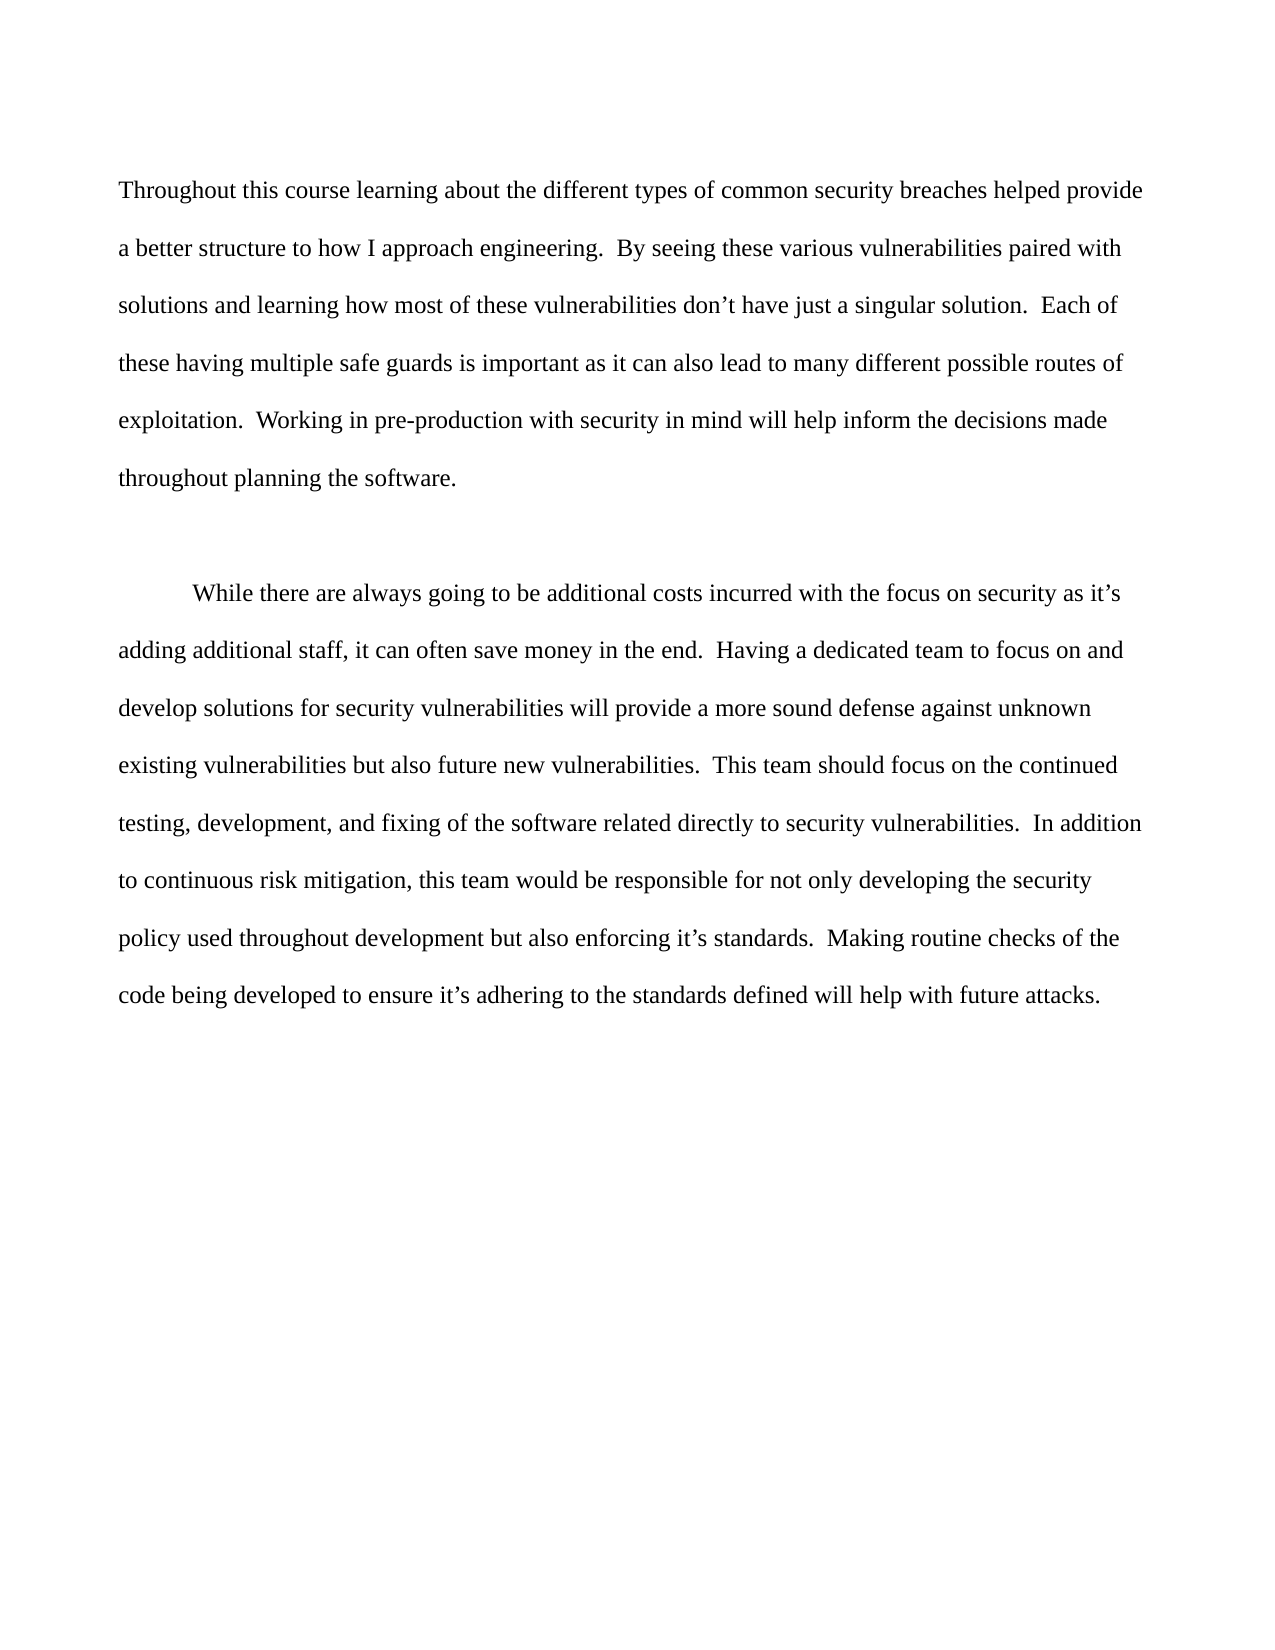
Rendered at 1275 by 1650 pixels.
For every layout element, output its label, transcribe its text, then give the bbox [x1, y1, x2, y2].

text Throughout this course learning about the different types of common security breaches helped provide a better structure to how I approach engineering. By seeing these various vulnerabilities paired with solutions and learning how most of these vulnerabilities don’t have just a singular solution. Each of these having multiple safe guards is important as it can also lead to many different possible routes of exploitation. Working in pre-production with security in mind will help inform the decisions made throughout planning the software. [118, 176, 1157, 492]
text While there are always going to be additional costs incurred with the focus on security as it’s adding additional staff, it can often save money in the end. Having a dedicated team to focus on and develop solutions for security vulnerabilities will provide a more sound defense against unknown existing vulnerabilities but also future new vulnerabilities. This team should focus on the continued testing, development, and fixing of the software related directly to security vulnerabilities. In addition to continuous risk mitigation, this team would be responsible for not only developing the security policy used throughout development but also enforcing it’s standards. Making routine checks of the code being developed to ensure it’s adhering to the standards defined will help with future attacks. [118, 578, 1157, 1009]
